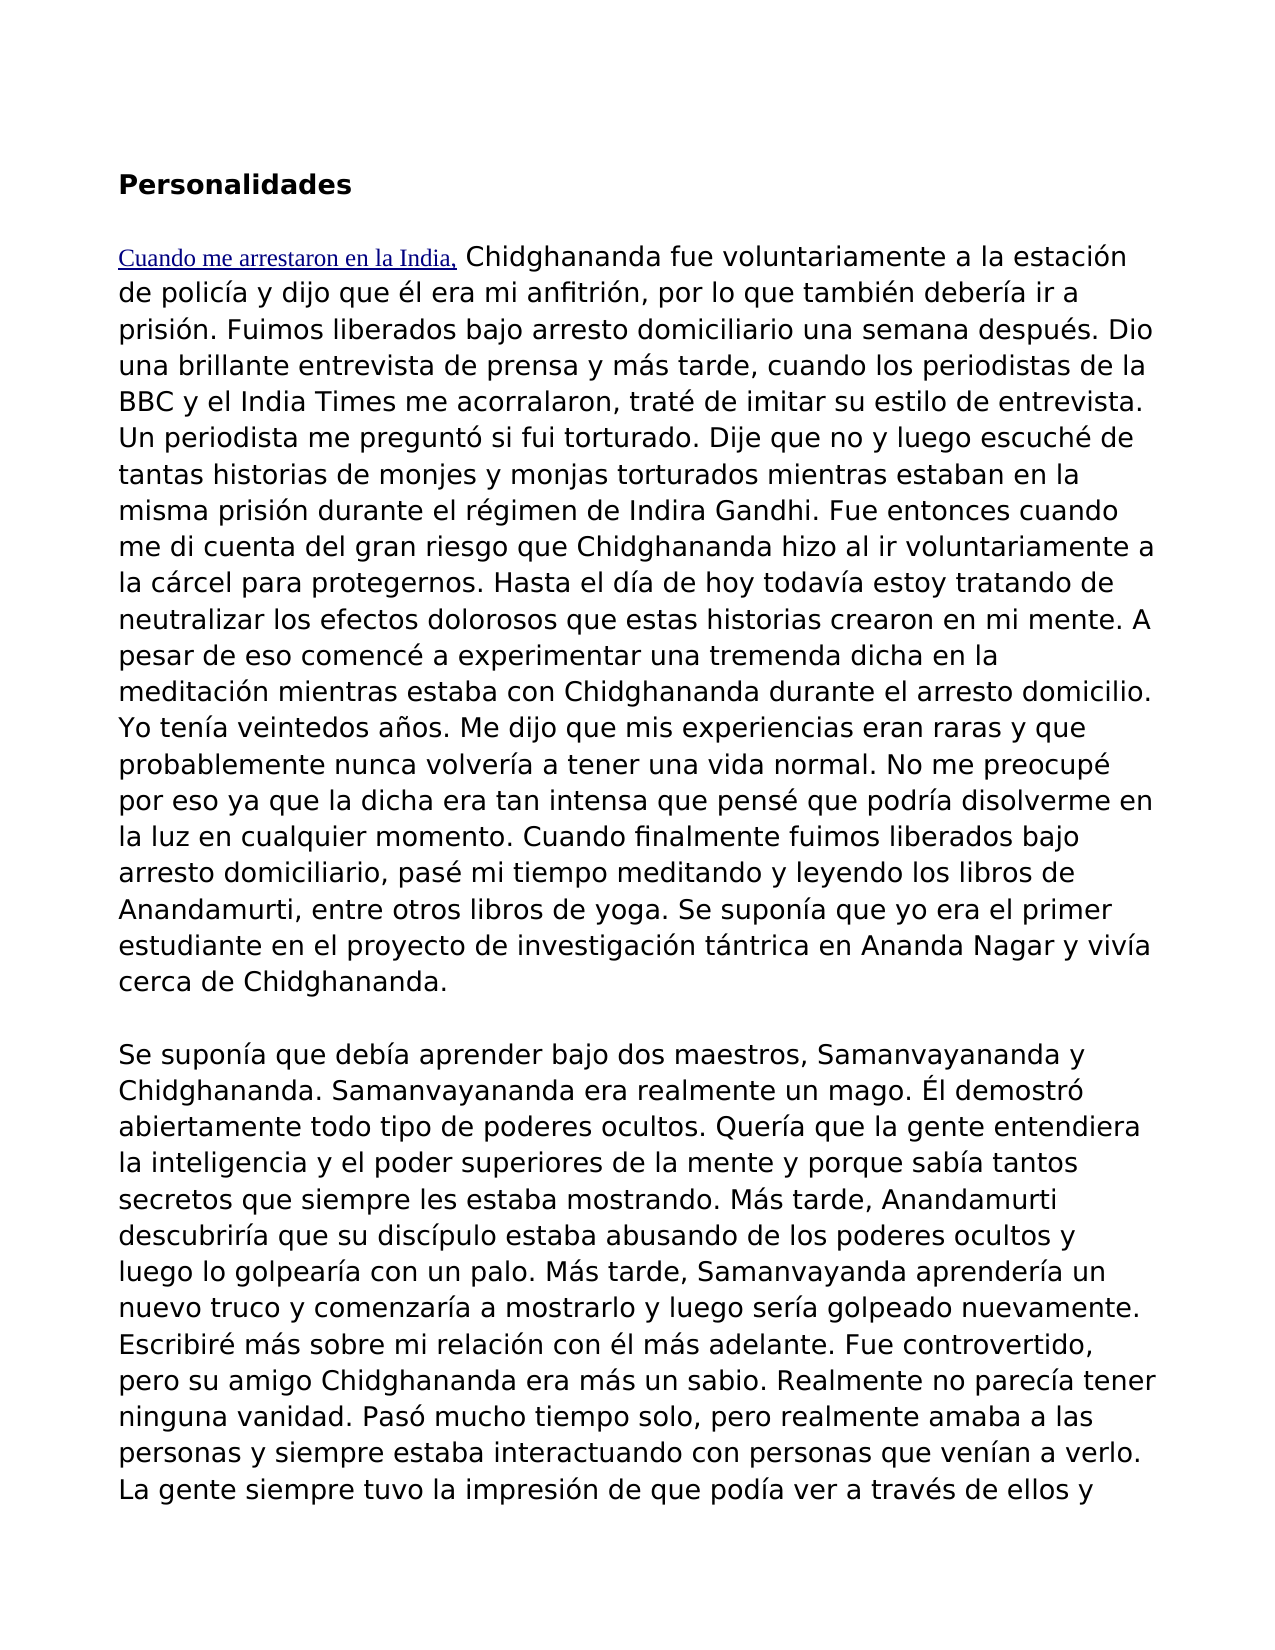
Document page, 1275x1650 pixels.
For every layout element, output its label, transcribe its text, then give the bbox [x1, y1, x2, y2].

text Personalidades Cuando me arrestaron en la India, Chidghananda fue voluntariamente a la estación de policía y dijo que él era mi anfitrión, por lo que también debería ir a prisión. Fuimos liberados bajo arresto domiciliario una semana después. Dio una brillante entrevista de prensa y más tarde, cuando los periodistas de la BBC y el India Times me acorralaron, traté de imitar su estilo de entrevista. Un periodista me preguntó si fui torturado. Dije que no y luego escuché de tantas historias de monjes y monjas torturados mientras estaban en la misma prisión durante el régimen de Indira Gandhi. Fue entonces cuando me di cuenta del gran riesgo que Chidghananda hizo al ir voluntariamente a la cárcel para protegernos. Hasta el día de hoy todavía estoy tratando de neutralizar los efectos dolorosos que estas historias crearon en mi mente. A pesar de eso comencé a experimentar una tremenda dicha en la meditación mientras estaba con Chidghananda durante el arresto domicilio. Yo tenía veintedos años. Me dijo que mis experiencias eran raras y que probablemente nunca volvería a tener una vida normal. No me preocupé por eso ya que la dicha era tan intensa que pensé que podría disolverme en la luz en cualquier momento. Cuando finalmente fuimos liberados bajo arresto domiciliario, pasé mi tiempo meditando y leyendo los libros de Anandamurti, entre otros libros de yoga. Se suponía que yo era el primer estudiante en el proyecto de investigación tántrica en Ananda Nagar y vivía cerca de Chidghananda. Se suponía que debía aprender bajo dos maestros, Samanvayananda y Chidghananda. Samanvayananda era realmente un mago. Él demostró abiertamente todo tipo de poderes ocultos. Quería que la gente entendiera la inteligencia y el poder superiores de la mente y porque sabía tantos secretos que siempre les estaba mostrando. Más tarde, Anandamurti descubriría que su discípulo estaba abusando de los poderes ocultos y luego lo golpearía con un palo. Más tarde, Samanvayanda aprendería un nuevo truco y comenzaría a mostrarlo y luego sería golpeado nuevamente. Escribiré más sobre mi relación con él más adelante. Fue controvertido, pero su amigo Chidghananda era más un sabio. Realmente no parecía tener ninguna vanidad. Pasó mucho tiempo solo, pero realmente amaba a las personas y siempre estaba interactuando con personas que venían a verlo. La gente siempre tuvo la impresión de que podía ver a través de ellos y [118, 169, 1157, 1506]
